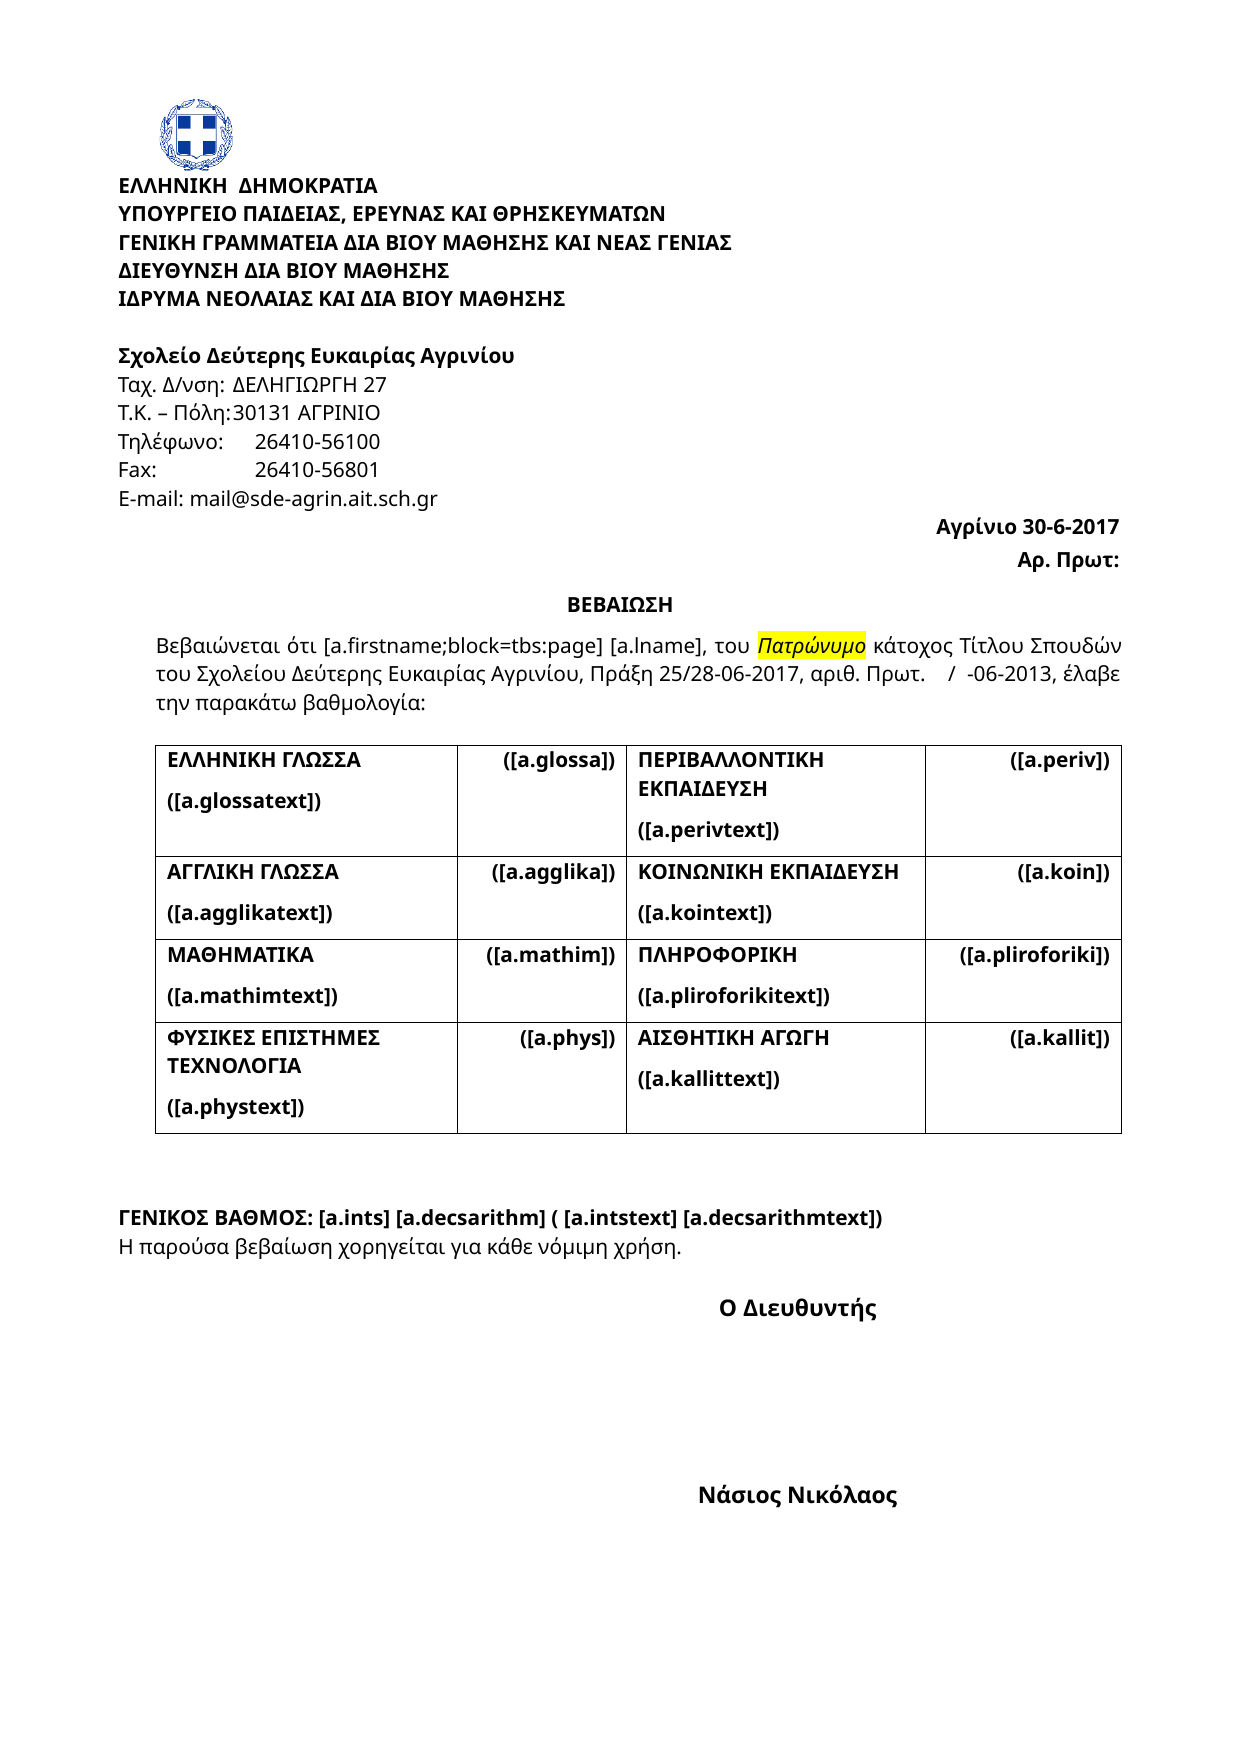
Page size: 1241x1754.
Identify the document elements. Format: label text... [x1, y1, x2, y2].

text ΒΕΒΑΙΩΣΗ [118, 590, 1122, 618]
table_cell ([a.agglika]) [458, 857, 626, 939]
text ΥΠΟΥΡΓΕΙΟ ΠΑΙΔΕΙΑΣ, ΕΡΕΥΝΑΣ ΚΑΙ ΘΡΗΣΚΕΥΜΑΤΩΝ [118, 199, 1122, 228]
subtitle Σχολείο Δεύτερης Ευκαιρίας Αγρινίου [118, 341, 1122, 370]
text ΕΛΛΗΝΙΚΗ ΔΗΜΟΚΡΑΤΙΑ [118, 171, 1122, 199]
table_cell ΠΛΗΡΟΦΟΡΙΚΗ ([a.pliroforikitext]) [627, 940, 925, 1022]
table_cell [156, 1134, 457, 1175]
table_cell ΚΟΙΝΩΝΙΚΗ ΕΚΠΑΙΔΕΥΣΗ ([a.kointext]) [627, 857, 925, 939]
table_cell ΑΓΓΛΙΚΗ ΓΛΩΣΣΑ ([a.agglikatext]) [156, 857, 457, 939]
table_cell ([a.kallit]) [926, 1023, 1121, 1133]
table_header ΠΕΡΙΒΑΛΛΟΝΤΙΚΗ ΕΚΠΑΙΔΕΥΣΗ ([a.perivtext]) [627, 746, 925, 856]
table_cell ([a.pliroforiki]) [926, 940, 1121, 1022]
text Νάσιος Νικόλαος [118, 1479, 1213, 1510]
text Ο Διευθυντής [118, 1292, 1213, 1323]
text ΓΕΝΙΚΟΣ ΒΑΘΜΟΣ: [a.ints] [a.decsarithm] ( [a.intstext] [a.decsarithmtext]) [118, 1203, 1213, 1232]
text Βεβαιώνεται ότι [a.firstname;block=tbs:page] [a.lname], του Πατρώνυμο κάτοχος Τίτλου Σπουδών του Σχολείου Δεύτερης Ευκαιρίας Αγρινίου, Πράξη 25/28-06-2017, αριθ. Πρωτ. / -06-2013, έλαβε την παρακάτω βαθμολογία: [156, 631, 1122, 716]
text Τ.Κ. – Πόλη: 30131 ΑΓΡΙΝΙΟ [107, 398, 1122, 427]
table_cell [626, 1134, 926, 1175]
text Η παρούσα βεβαίωση χορηγείται για κάθε νόμιμη χρήση. [118, 1232, 1213, 1260]
text ΙΔΡΥΜΑ ΝΕΟΛΑΙΑΣ ΚΑΙ ΔΙΑ ΒΙΟΥ ΜΑΘΗΣΗΣ [118, 284, 1122, 313]
text ΔΙΕΥΘΥΝΣΗ ΔΙΑ ΒΙΟΥ ΜΑΘΗΣΗΣ [118, 256, 1122, 284]
text Αγρίνιο 30-6-2017 [118, 512, 1119, 541]
text Τηλέφωνο: 26410-56100 [107, 427, 1122, 455]
text Ταχ. Δ/νση: ΔΕΛΗΓΙΩΡΓΗ 27 [107, 370, 1122, 398]
text E-mail: mail@sde-agrin.ait.sch.gr [118, 484, 1119, 512]
text Fax: 26410-56801 [107, 455, 1122, 484]
table_cell ΑΙΣΘΗΤΙΚΗ ΑΓΩΓΗ ([a.kallittext]) [627, 1023, 925, 1133]
table_cell ([a.koin]) [926, 857, 1121, 939]
table_header ([a.periv]) [926, 746, 1121, 856]
table_cell [926, 1134, 1121, 1175]
table_cell ([a.phys]) [458, 1023, 626, 1133]
table_cell [457, 1134, 626, 1175]
table_header ([a.glossa]) [458, 746, 626, 856]
text ΓΕΝΙΚΗ ΓΡΑΜΜΑΤΕΙΑ ΔΙΑ ΒΙΟΥ ΜΑΘΗΣΗΣ ΚΑΙ ΝΕΑΣ ΓΕΝΙΑΣ [118, 228, 1122, 256]
text Αρ. Πρωτ: [118, 545, 1119, 573]
table_cell ΜΑΘΗΜΑΤΙΚΑ ([a.mathimtext]) [156, 940, 457, 1022]
table_cell ΦΥΣΙΚΕΣ ΕΠΙΣΤΗΜΕΣ ΤΕΧΝΟΛΟΓΙΑ ([a.phystext]) [156, 1023, 457, 1133]
table_cell ([a.mathim]) [458, 940, 626, 1022]
table_header ΕΛΛΗΝΙΚΗ ΓΛΩΣΣΑ ([a.glossatext]) [156, 746, 457, 856]
